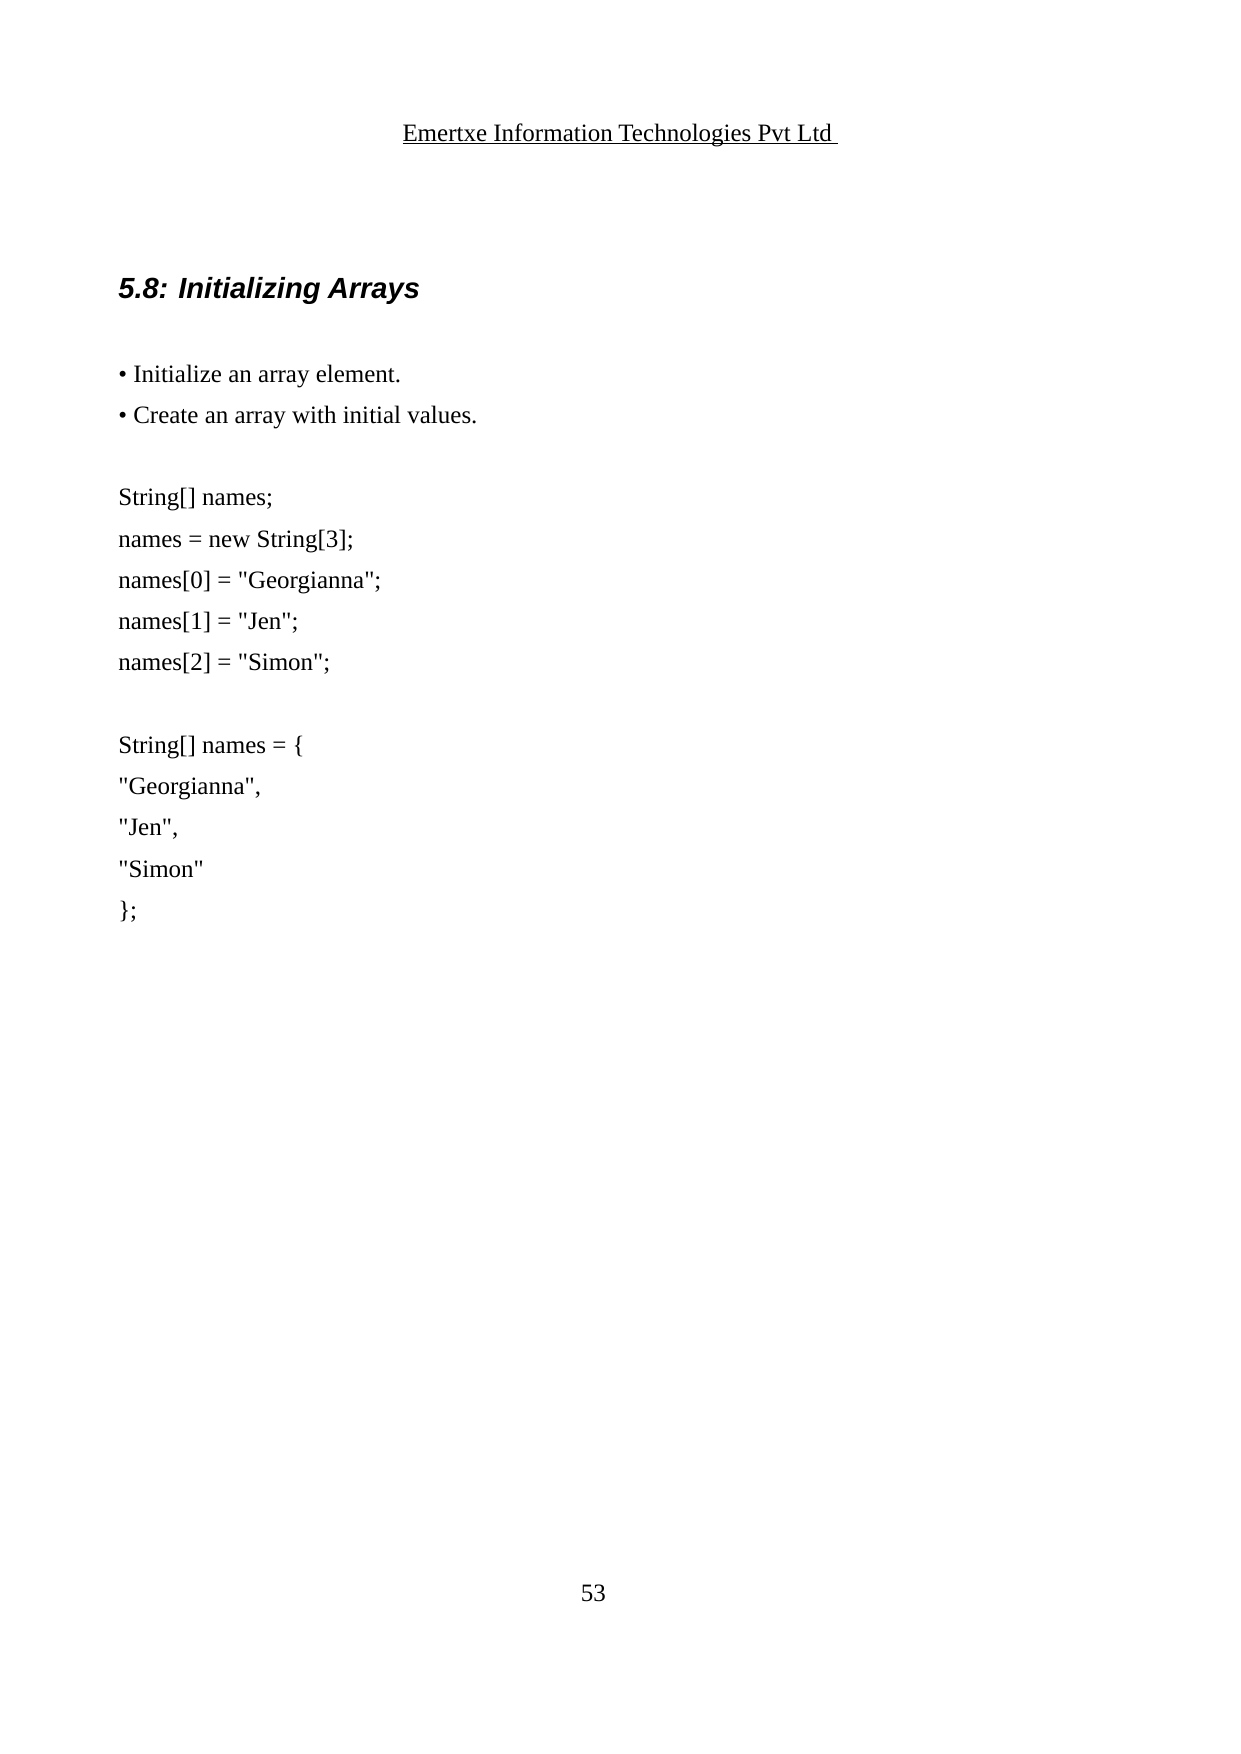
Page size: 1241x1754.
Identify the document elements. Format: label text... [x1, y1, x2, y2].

text "Simon" [118, 854, 1122, 882]
text • Create an array with initial values. [118, 400, 1122, 429]
text names[0] = "Georgianna"; [118, 565, 1122, 594]
text names[2] = "Simon"; [118, 647, 1122, 676]
text • Initialize an array element. [118, 359, 1122, 387]
text String[] names; [118, 482, 1122, 511]
text String[] names = { [118, 730, 1122, 759]
text "Jen", [118, 812, 1122, 841]
text names[1] = "Jen"; [118, 606, 1122, 635]
subtitle Initializing Arrays [118, 271, 1122, 305]
text "Georgianna", [118, 771, 1122, 800]
text names = new String[3]; [118, 524, 1122, 552]
text }; [118, 895, 1122, 924]
